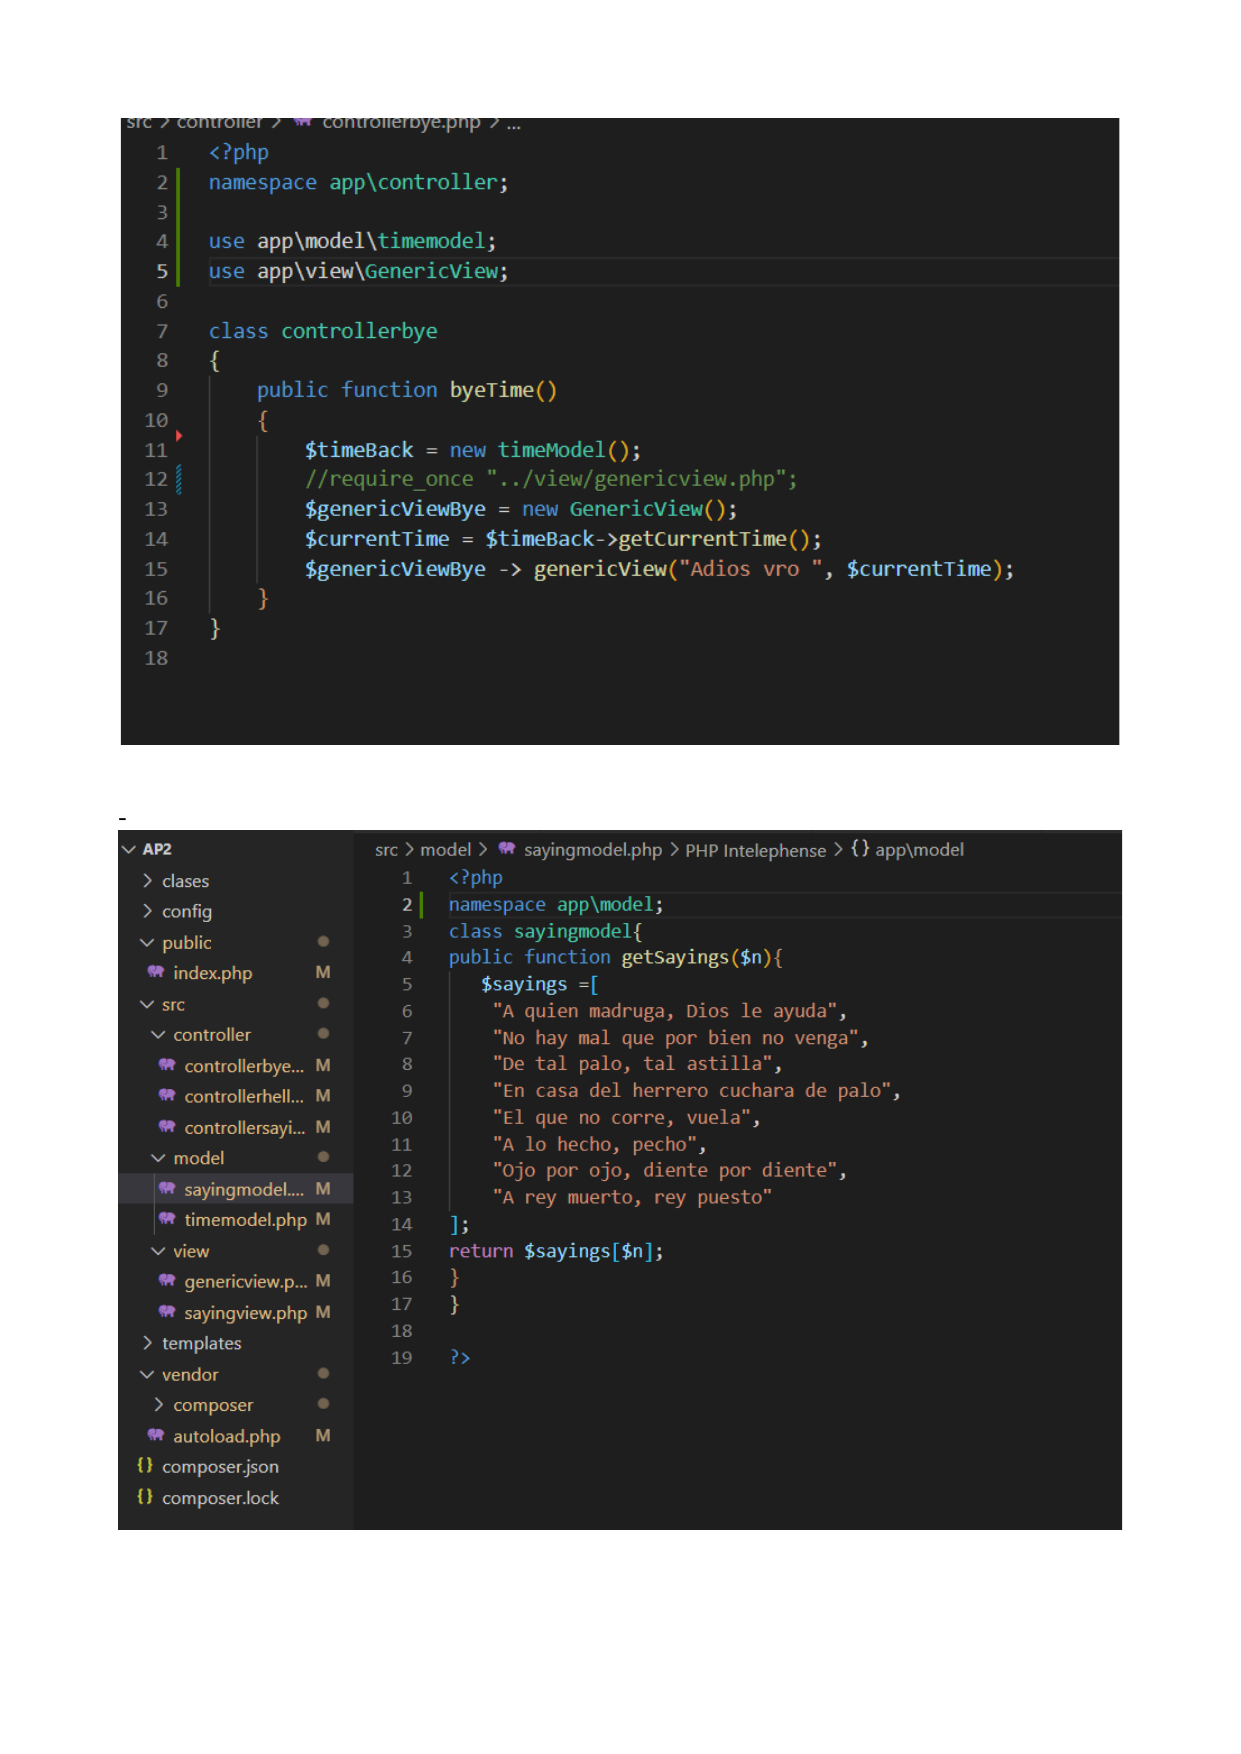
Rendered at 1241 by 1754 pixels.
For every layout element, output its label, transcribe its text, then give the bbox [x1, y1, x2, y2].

picture [118, 830, 1123, 1530]
picture [120, 118, 1120, 745]
text - [118, 802, 1122, 830]
